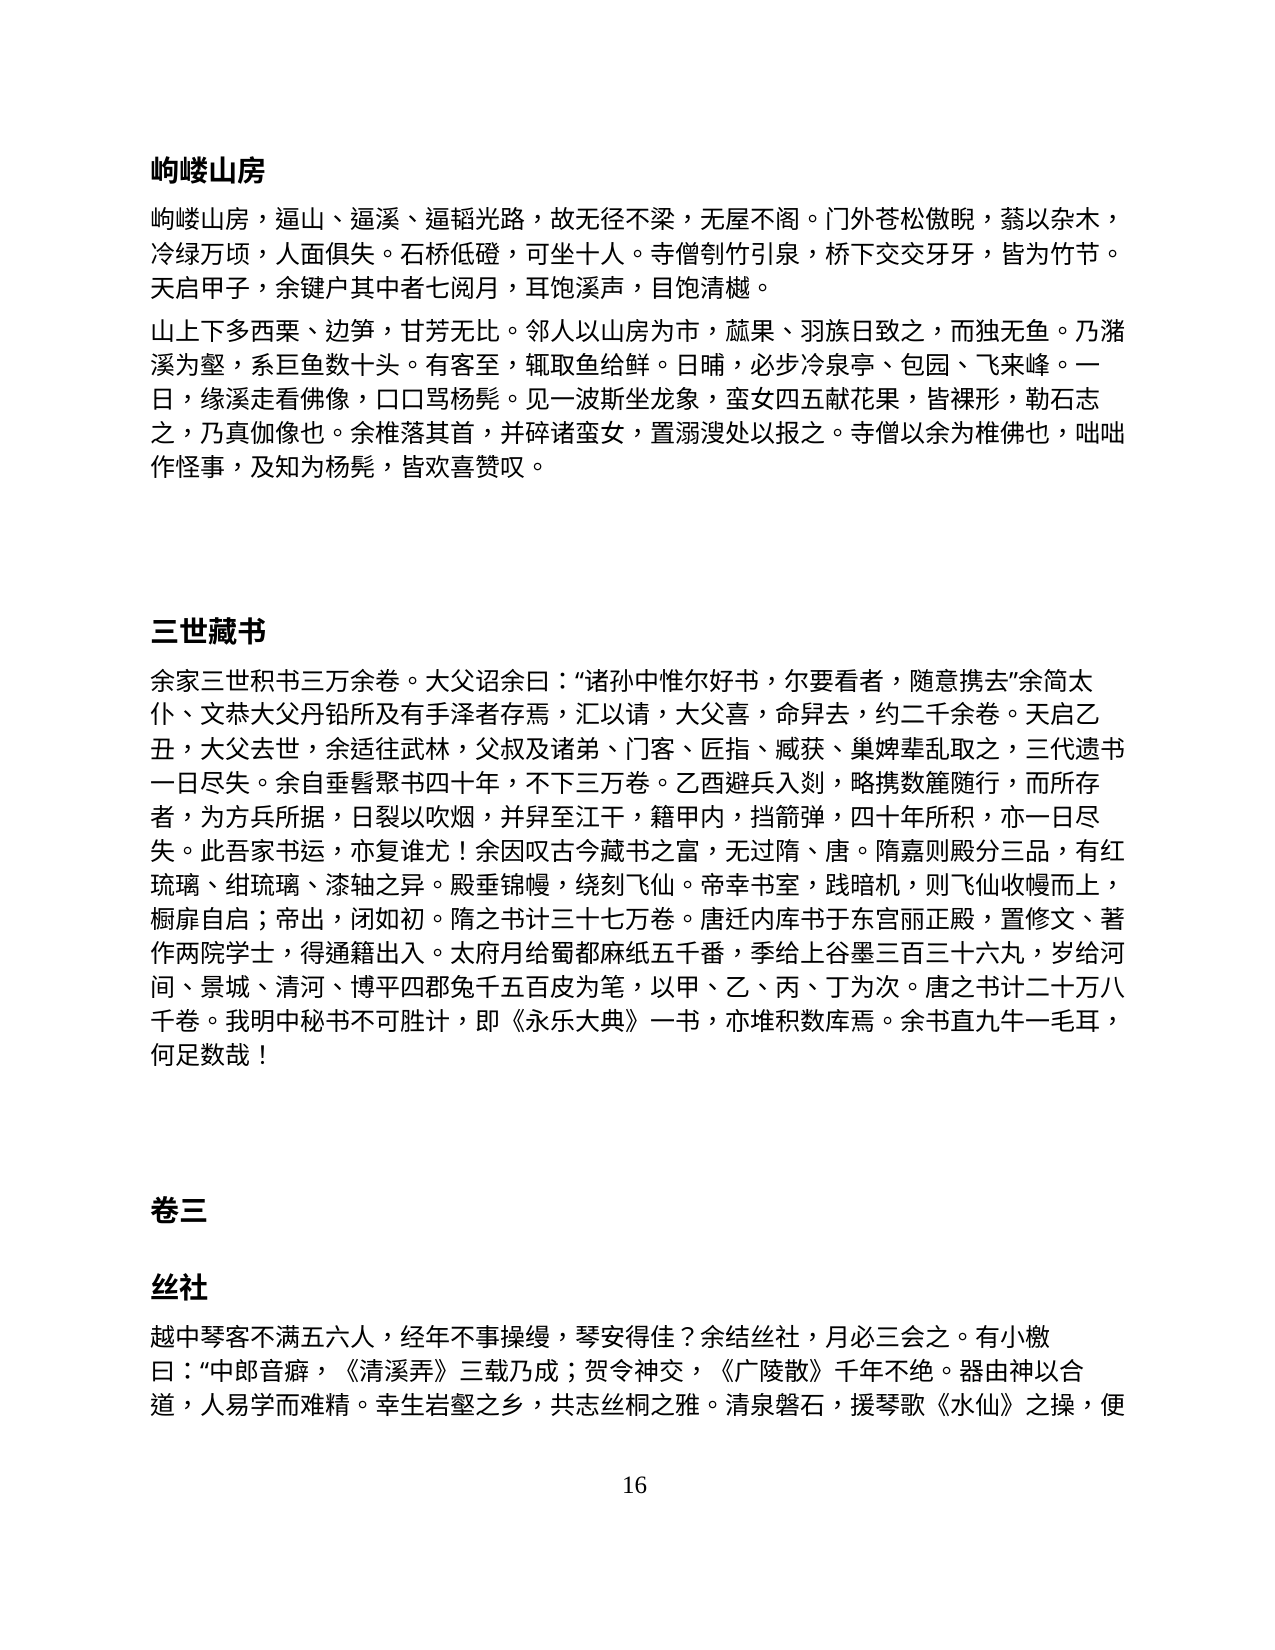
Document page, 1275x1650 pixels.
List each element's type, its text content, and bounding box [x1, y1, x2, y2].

subtitle 岣嵝山房 [150, 150, 1125, 190]
text 岣嵝山房，逼山、逼溪、逼韬光路，故无径不梁，无屋不阁。门外苍松傲睨，蓊以杂木，冷绿万顷，人面俱失。石桥低磴，可坐十人。寺僧刳竹引泉，桥下交交牙牙，皆为竹节。天启甲子，余键户其中者七阅月，耳饱溪声，目饱清樾。 [150, 202, 1125, 304]
text 越中琴客不满五六人，经年不事操缦，琴安得佳？余结丝社，月必三会之。有小檄曰：“中郎音癖，《清溪弄》三载乃成；贺令神交，《广陵散》千年不绝。器由神以合道，人易学而难精。幸生岩壑之乡，共志丝桐之雅。清泉磐石，援琴歌《水仙》之操，便 [150, 1319, 1125, 1422]
subtitle 丝社 [150, 1267, 1125, 1307]
text 山上下多西栗、边笋，甘芳无比。邻人以山房为市，蓏果、羽族日致之，而独无鱼。乃潴溪为壑，系巨鱼数十头。有客至，辄取鱼给鲜。日晡，必步冷泉亭、包园、飞来峰。一日，缘溪走看佛像，口口骂杨髡。见一波斯坐龙象，蛮女四五献花果，皆裸形，勒石志之，乃真伽像也。余椎落其首，并碎诸蛮女，置溺溲处以报之。寺僧以余为椎佛也，咄咄作怪事，及知为杨髡，皆欢喜赞叹。 [150, 313, 1125, 484]
subtitle 三世藏书 [150, 611, 1125, 651]
subtitle 卷三 [150, 1190, 1125, 1230]
text 余家三世积书三万余卷。大父诏余曰：“诸孙中惟尔好书，尔要看者，随意携去”余简太仆、文恭大父丹铅所及有手泽者存焉，汇以请，大父喜，命舁去，约二千余卷。天启乙丑，大父去世，余适往武林，父叔及诸弟、门客、匠指、臧获、巢婢辈乱取之，三代遗书一日尽失。余自垂髫聚书四十年，不下三万卷。乙酉避兵入剡，略携数簏随行，而所存者，为方兵所据，日裂以吹烟，并舁至江干，籍甲内，挡箭弹，四十年所积，亦一日尽失。此吾家书运，亦复谁尤！余因叹古今藏书之富，无过隋、唐。隋嘉则殿分三品，有红琉璃、绀琉璃、漆轴之异。殿垂锦幔，绕刻飞仙。帝幸书室，践暗机，则飞仙收幔而上，橱扉自启；帝出，闭如初。隋之书计三十七万卷。唐迁内库书于东宫丽正殿，置修文、著作两院学士，得通籍出入。太府月给蜀都麻纸五千番，季给上谷墨三百三十六丸，岁给河间、景城、清河、博平四郡兔千五百皮为笔，以甲、乙、丙、丁为次。唐之书计二十万八千卷。我明中秘书不可胜计，即《永乐大典》一书，亦堆积数库焉。余书直九牛一毛耳，何足数哉！ [150, 663, 1125, 1072]
